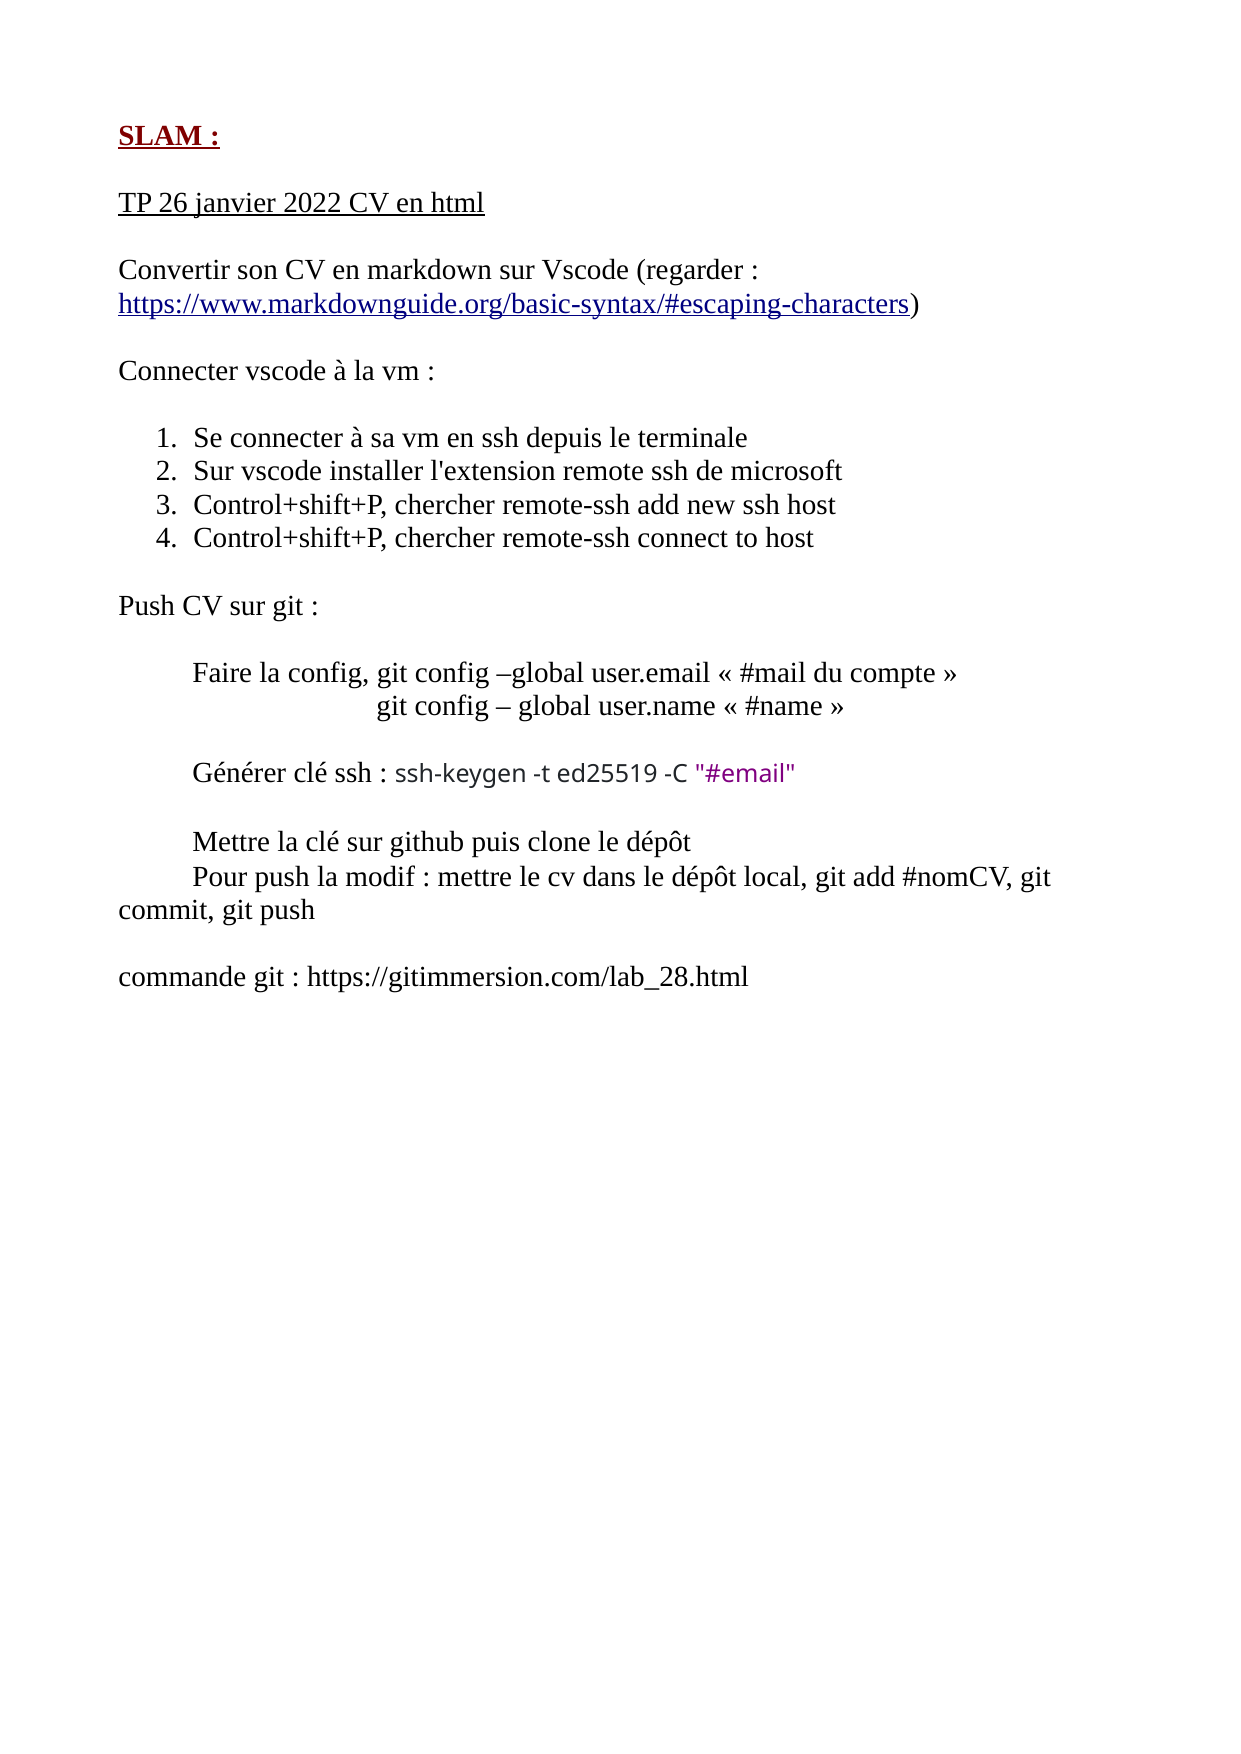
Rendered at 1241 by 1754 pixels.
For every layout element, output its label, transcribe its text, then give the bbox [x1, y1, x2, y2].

text commande git : https://gitimmersion.com/lab_28.html [118, 959, 1122, 993]
text Pour push la modif : mettre le cv dans le dépôt local, git add #nomCV, git commit, git push [118, 859, 1122, 926]
text TP 26 janvier 2022 CV en html [118, 185, 1122, 219]
text Faire la config, git config –global user.email « #mail du compte » [118, 655, 1122, 688]
text SLAM : [118, 118, 1122, 152]
list Se connecter à sa vm en ssh depuis le terminale [156, 420, 1122, 453]
text Générer clé ssh : ssh-keygen -t ed25519 -C "#email" [118, 755, 1122, 790]
text Push CV sur git : [118, 588, 1122, 621]
list Control+shift+P, chercher remote-ssh connect to host [156, 521, 1122, 554]
list Control+shift+P, chercher remote-ssh add new ssh host [156, 487, 1122, 521]
list Sur vscode installer l'extension remote ssh de microsoft [156, 453, 1122, 487]
text Mettre la clé sur github puis clone le dépôt [118, 824, 1122, 859]
text Connecter vscode à la vm : [118, 353, 1122, 386]
text Convertir son CV en markdown sur Vscode (regarder : https://www.markdownguide.org/basic-syntax/#escaping-characters) [118, 252, 1122, 319]
text git config – global user.name « #name » [118, 688, 1122, 722]
